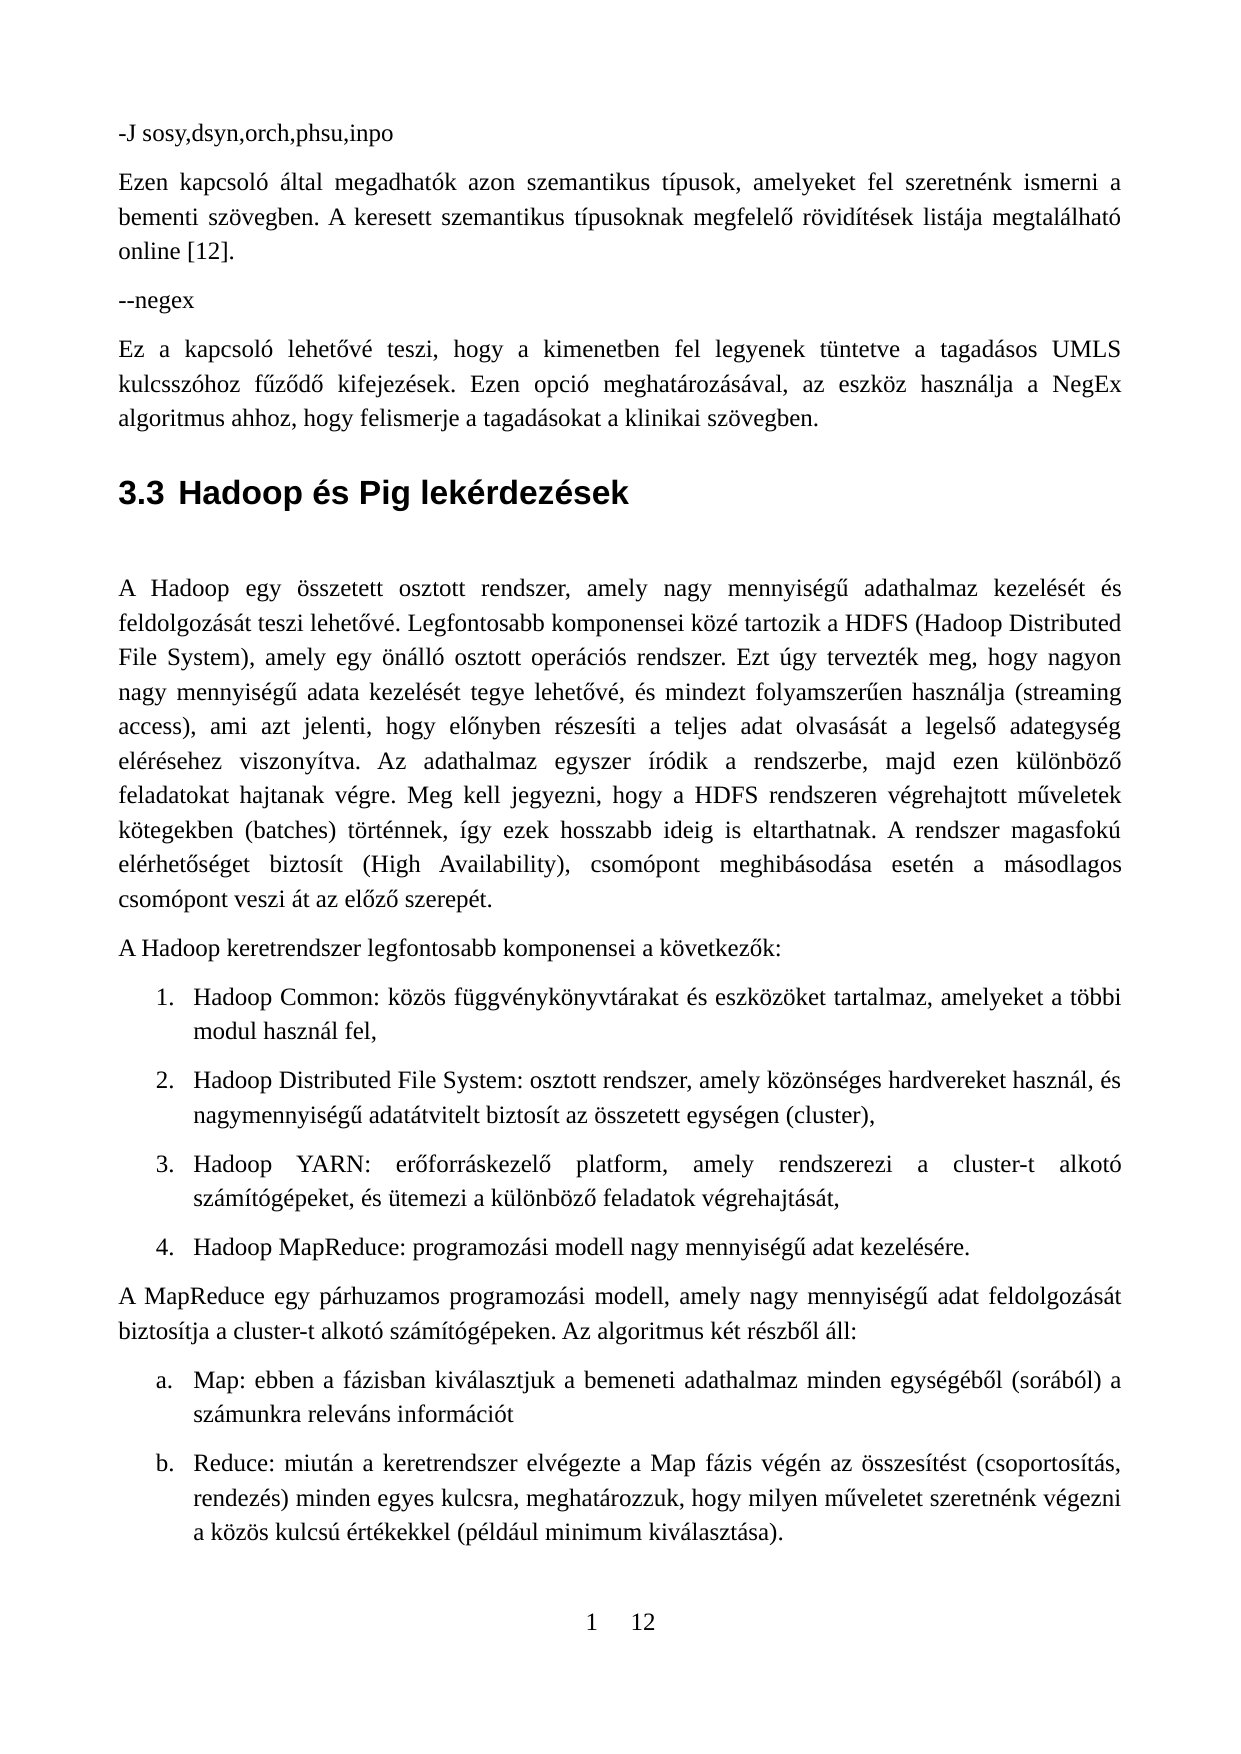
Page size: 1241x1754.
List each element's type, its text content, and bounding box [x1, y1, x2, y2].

subtitle Hadoop YARN: erőforráskezelő platform, amely rendszerezi a cluster-t alkotó számítógépeket, és ütemezi a különböző feladatok végrehajtását, [156, 1149, 1122, 1212]
subtitle Ezen kapcsoló által megadhatók azon szemantikus típusok, amelyeket fel szeretnénk ismerni a bementi szövegben. A keresett szemantikus típusoknak megfelelő rövidítések listája megtalálható online [12]. [118, 167, 1122, 265]
subtitle --negex [118, 285, 1122, 314]
subtitle Reduce: miután a keretrendszer elvégezte a Map fázis végén az összesítést (csoportosítás, rendezés) minden egyes kulcsra, meghatározzuk, hogy milyen műveletet szeretnénk végezni a közös kulcsú értékekkel (például minimum kiválasztása). [156, 1448, 1122, 1546]
subtitle A Hadoop egy összetett osztott rendszer, amely nagy mennyiségű adathalmaz kezelését és feldolgozását teszi lehetővé. Legfontosabb komponensei közé tartozik a HDFS (Hadoop Distributed File System), amely egy önálló osztott operációs rendszer. Ezt úgy tervezték meg, hogy nagyon nagy mennyiségű adata kezelését tegye lehetővé, és mindezt folyamszerűen használja (streaming access), ami azt jelenti, hogy előnyben részesíti a teljes adat olvasását a legelső adategység elérésehez viszonyítva. Az adathalmaz egyszer íródik a rendszerbe, majd ezen különböző feladatokat hajtanak végre. Meg kell jegyezni, hogy a HDFS rendszeren végrehajtott műveletek kötegekben (batches) történnek, így ezek hosszabb ideig is eltarthatnak. A rendszer magasfokú elérhetőséget biztosít (High Availability), csomópont meghibásodása esetén a másodlagos csomópont veszi át az előző szerepét. [118, 573, 1122, 912]
subtitle A Hadoop keretrendszer legfontosabb komponensei a következők: [118, 933, 1122, 961]
subtitle Hadoop és Pig lekérdezések [118, 473, 1122, 512]
subtitle Ez a kapcsoló lehetővé teszi, hogy a kimenetben fel legyenek tüntetve a tagadásos UMLS kulcsszóhoz fűződő kifejezések. Ezen opció meghatározásával, az eszköz használja a NegEx algoritmus ahhoz, hogy felismerje a tagadásokat a klinikai szövegben. [118, 334, 1122, 432]
subtitle -J sosy,dsyn,orch,phsu,inpo [118, 118, 1122, 147]
subtitle Hadoop Distributed File System: osztott rendszer, amely közönséges hardvereket használ, és nagymennyiségű adatátvitelt biztosít az összetett egységen (cluster), [156, 1065, 1122, 1128]
subtitle Hadoop MapReduce: programozási modell nagy mennyiségű adat kezelésére. [156, 1232, 1122, 1261]
subtitle A MapReduce egy párhuzamos programozási modell, amely nagy mennyiségű adat feldolgozását biztosítja a cluster-t alkotó számítógépeken. Az algoritmus két részből áll: [118, 1281, 1122, 1345]
subtitle Map: ebben a fázisban kiválasztjuk a bemeneti adathalmaz minden egységéből (sorából) a számunkra releváns információt [156, 1365, 1122, 1428]
subtitle Hadoop Common: közös függvénykönyvtárakat és eszközöket tartalmaz, amelyeket a többi modul használ fel, [156, 982, 1122, 1045]
